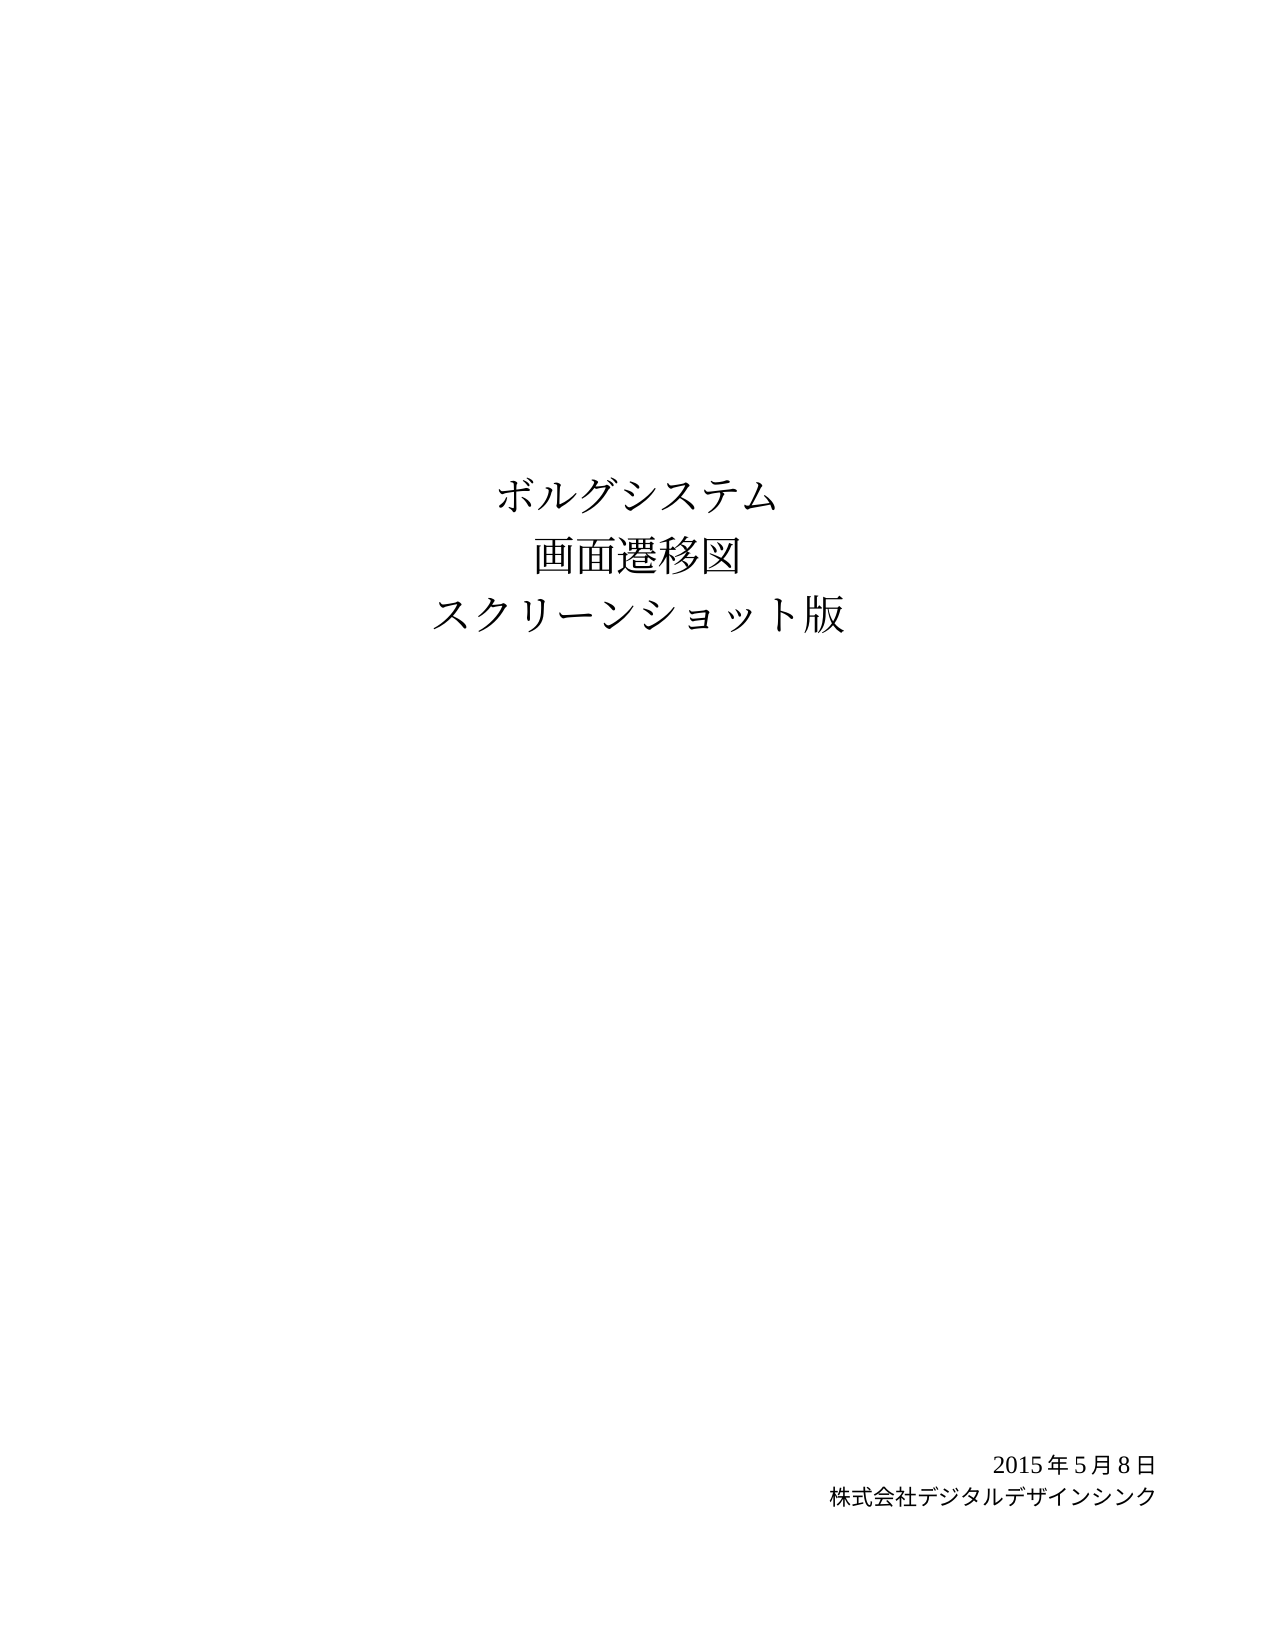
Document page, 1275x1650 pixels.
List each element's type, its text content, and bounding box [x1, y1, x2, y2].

text 2015年5月8日 [118, 1448, 1157, 1479]
text 株式会社デジタルデザインシンク [118, 1479, 1157, 1511]
text スクリーンショット版 [118, 583, 1157, 643]
text 画面遷移図 [118, 523, 1157, 583]
text ボルグシステム [118, 463, 1157, 523]
